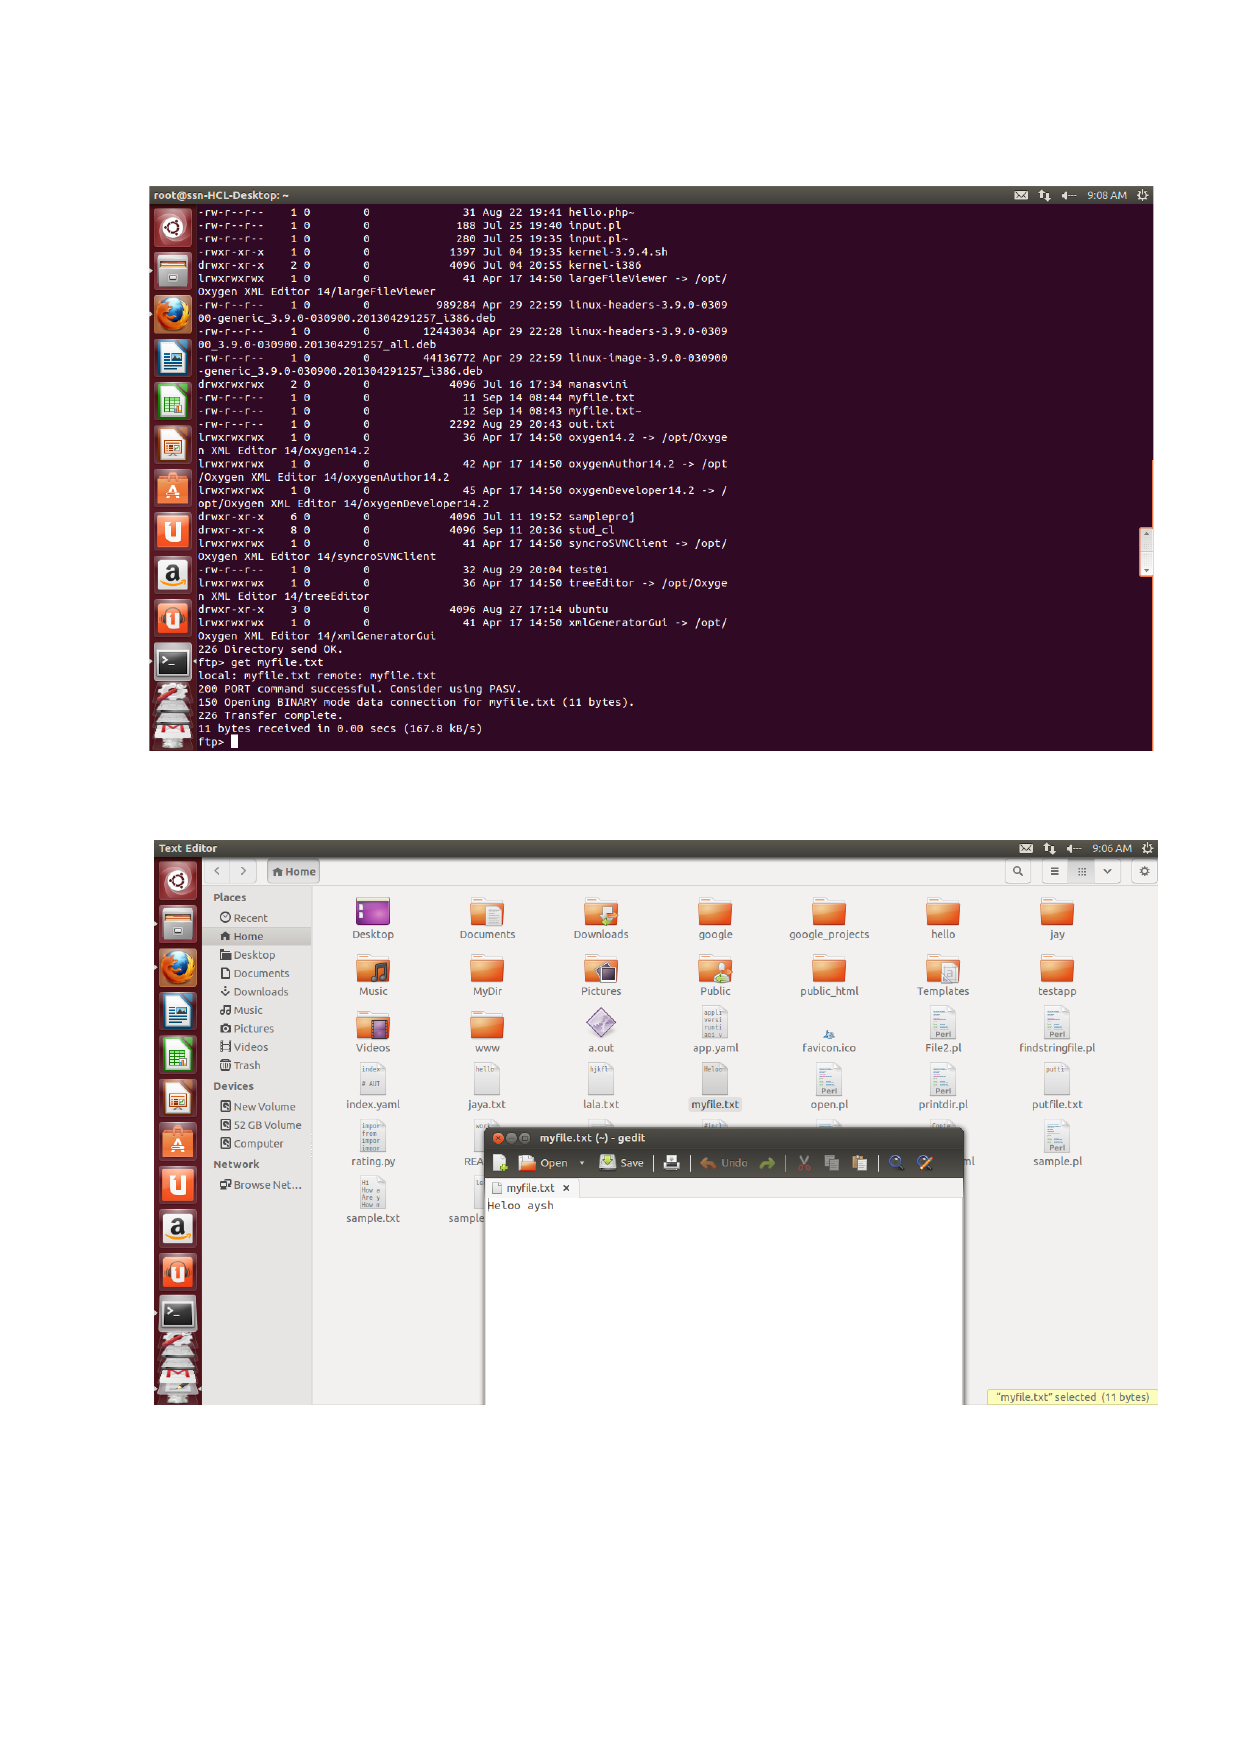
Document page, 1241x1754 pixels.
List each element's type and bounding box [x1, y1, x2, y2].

picture [154, 840, 1158, 1405]
picture [149, 186, 1154, 751]
